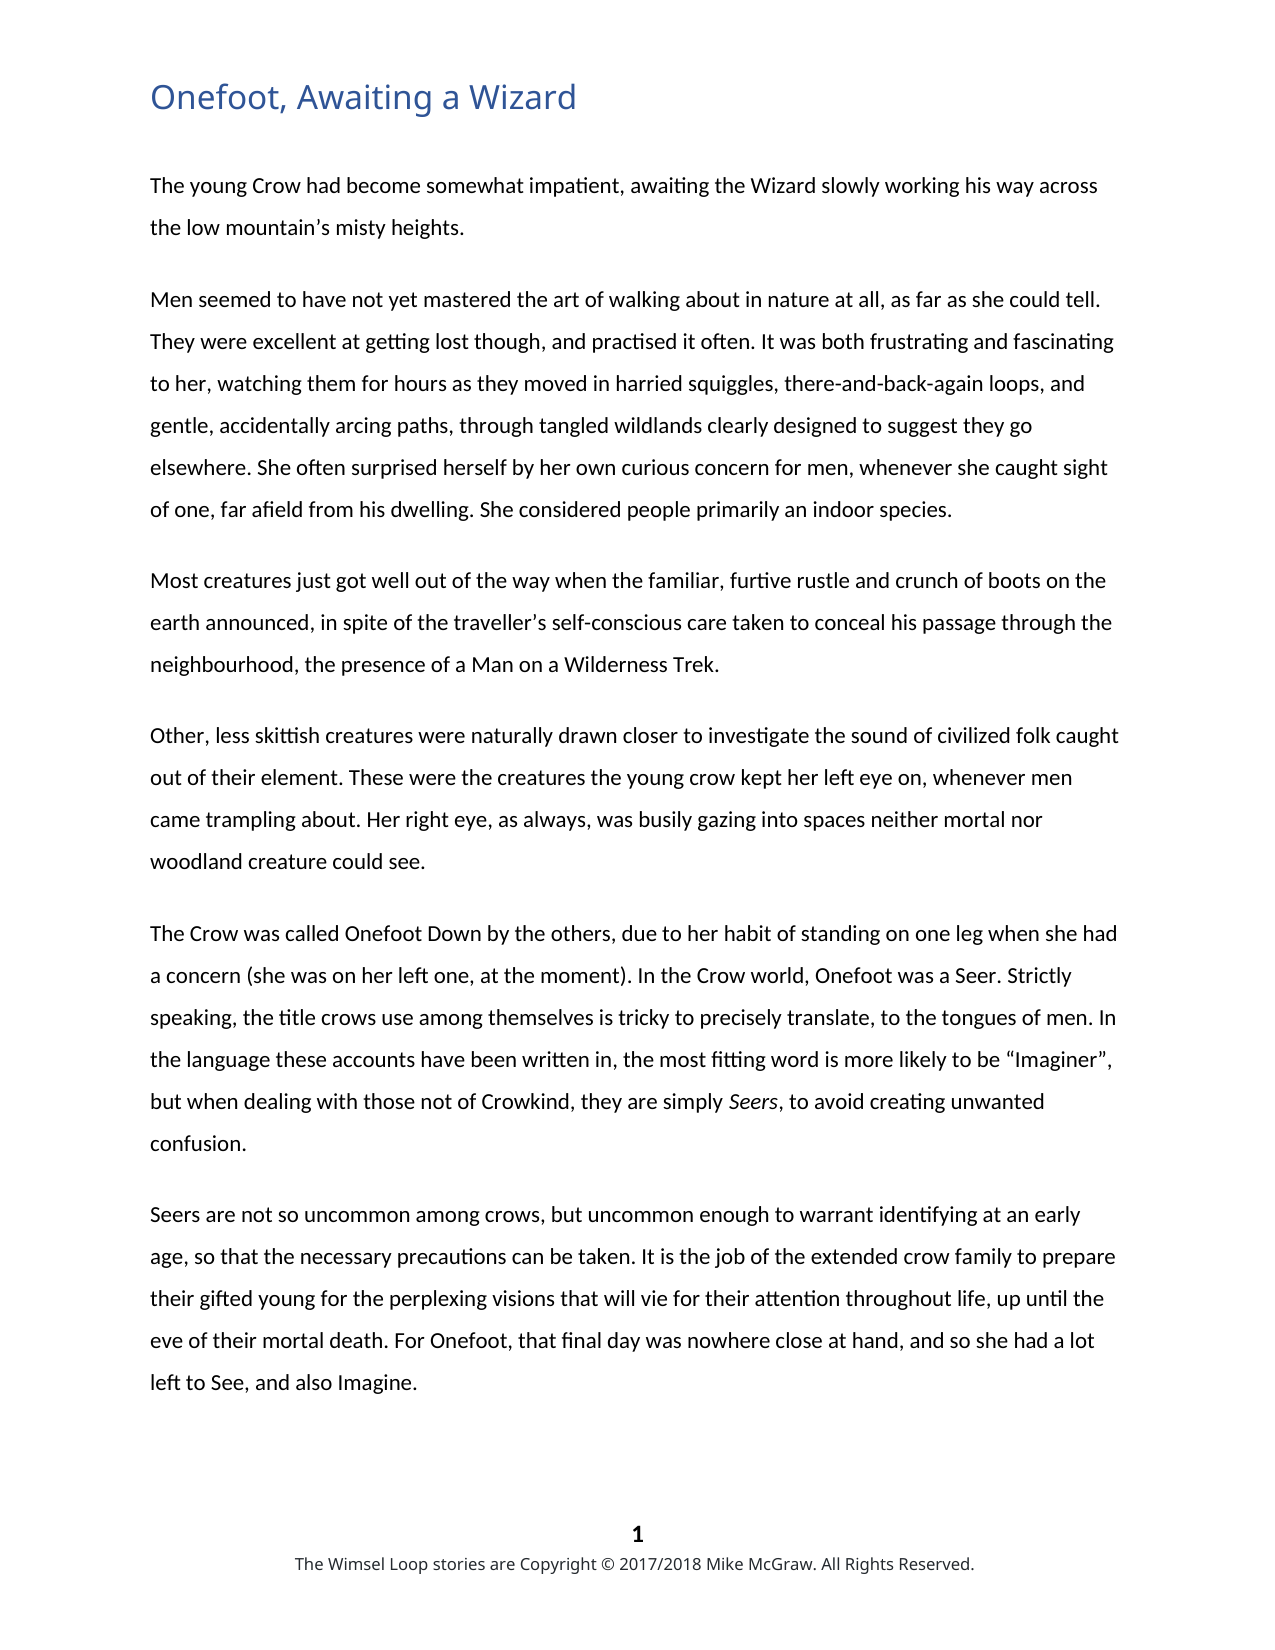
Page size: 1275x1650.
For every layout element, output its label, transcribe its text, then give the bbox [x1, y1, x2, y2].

text Most creatures just got well out of the way when the familiar, furtive rustle and crunch of boots on the earth announced, in spite of the traveller’s self-conscious care taken to conceal his passage through the neighbourhood, the presence of a Man on a Wilderness Trek. [150, 566, 1125, 678]
text The Crow was called Onefoot Down by the others, due to her habit of standing on one leg when she had a concern (she was on her left one, at the moment). In the Crow world, Onefoot was a Seer. Strictly speaking, the title crows use among themselves is tricky to precisely translate, to the tongues of men. In the language these accounts have been written in, the most fitting word is more likely to be “Imaginer”, but when dealing with those not of Crowkind, they are simply Seers, to avoid creating unwanted confusion. [150, 919, 1125, 1157]
text Men seemed to have not yet mastered the art of walking about in nature at all, as far as she could tell. They were excellent at getting lost though, and practised it often. It was both frustrating and fascinating to her, watching them for hours as they moved in harried squiggles, there-and-back-again loops, and gentle, accidentally arcing paths, through tangled wildlands clearly designed to suggest they go elsewhere. She often surprised herself by her own curious concern for men, whenever she caught sight of one, far afield from his dwelling. She considered people primarily an indoor species. [150, 285, 1125, 523]
text Other, less skittish creatures were naturally drawn closer to investigate the sound of civilized folk caught out of their element. These were the creatures the young crow kept her left eye on, whenever men came trampling about. Her right eye, as always, was busily gazing into spaces neither mortal nor woodland creature could see. [150, 722, 1125, 876]
subtitle Onefoot, Awaiting a Wizard [150, 74, 1125, 119]
text Seers are not so uncommon among crows, but uncommon enough to warrant identifying at an early age, so that the necessary precautions can be taken. It is the job of the extended crow family to prepare their gifted young for the perplexing visions that will vie for their attention throughout life, up until the eve of their mortal death. For Onefoot, that final day was nowhere close at hand, and so she had a lot left to See, and also Imagine. [150, 1200, 1125, 1396]
text The young Crow had become somewhat impatient, awaiting the Wizard slowly working his way across the low mountain’s misty heights. [150, 171, 1125, 241]
